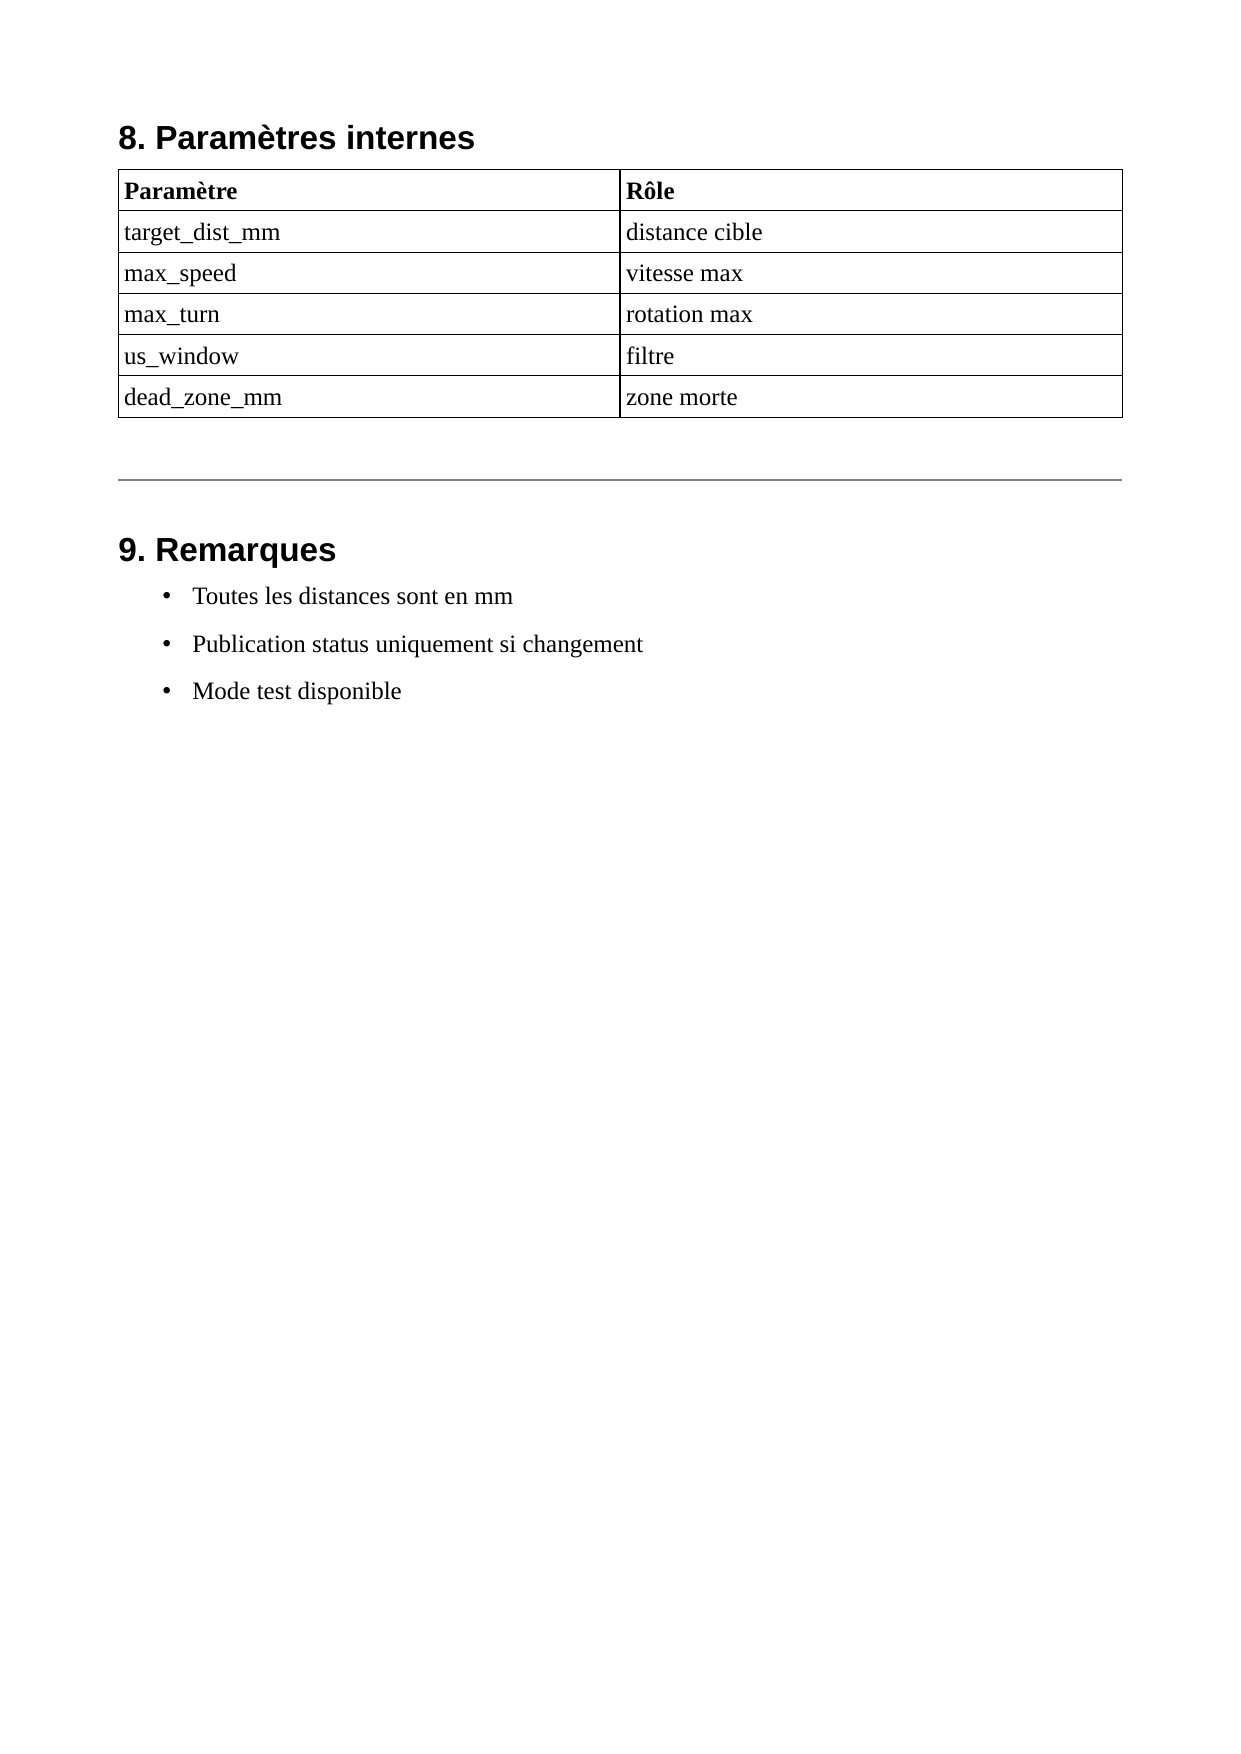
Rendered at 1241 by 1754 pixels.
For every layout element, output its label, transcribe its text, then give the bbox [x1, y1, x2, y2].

table_cell dead_zone_mm [119, 376, 619, 417]
subtitle 8. Paramètres internes [118, 118, 1122, 157]
table_cell rotation max [621, 294, 1122, 334]
table_cell us_window [119, 335, 619, 375]
table_cell max_speed [119, 253, 619, 293]
table_cell target_dist_mm [119, 211, 619, 252]
table_header Paramètre [119, 170, 619, 210]
subtitle 9. Remarques [118, 530, 1122, 569]
table_cell zone morte [621, 376, 1122, 417]
table_cell filtre [621, 335, 1122, 375]
table_cell vitesse max [621, 253, 1122, 293]
table_cell distance cible [621, 211, 1122, 252]
table_header Rôle [621, 170, 1122, 210]
list Mode test disponible [162, 676, 1122, 705]
list Toutes les distances sont en mm [162, 581, 1122, 610]
list Publication status uniquement si changement [162, 629, 1122, 658]
table_cell max_turn [119, 294, 619, 334]
